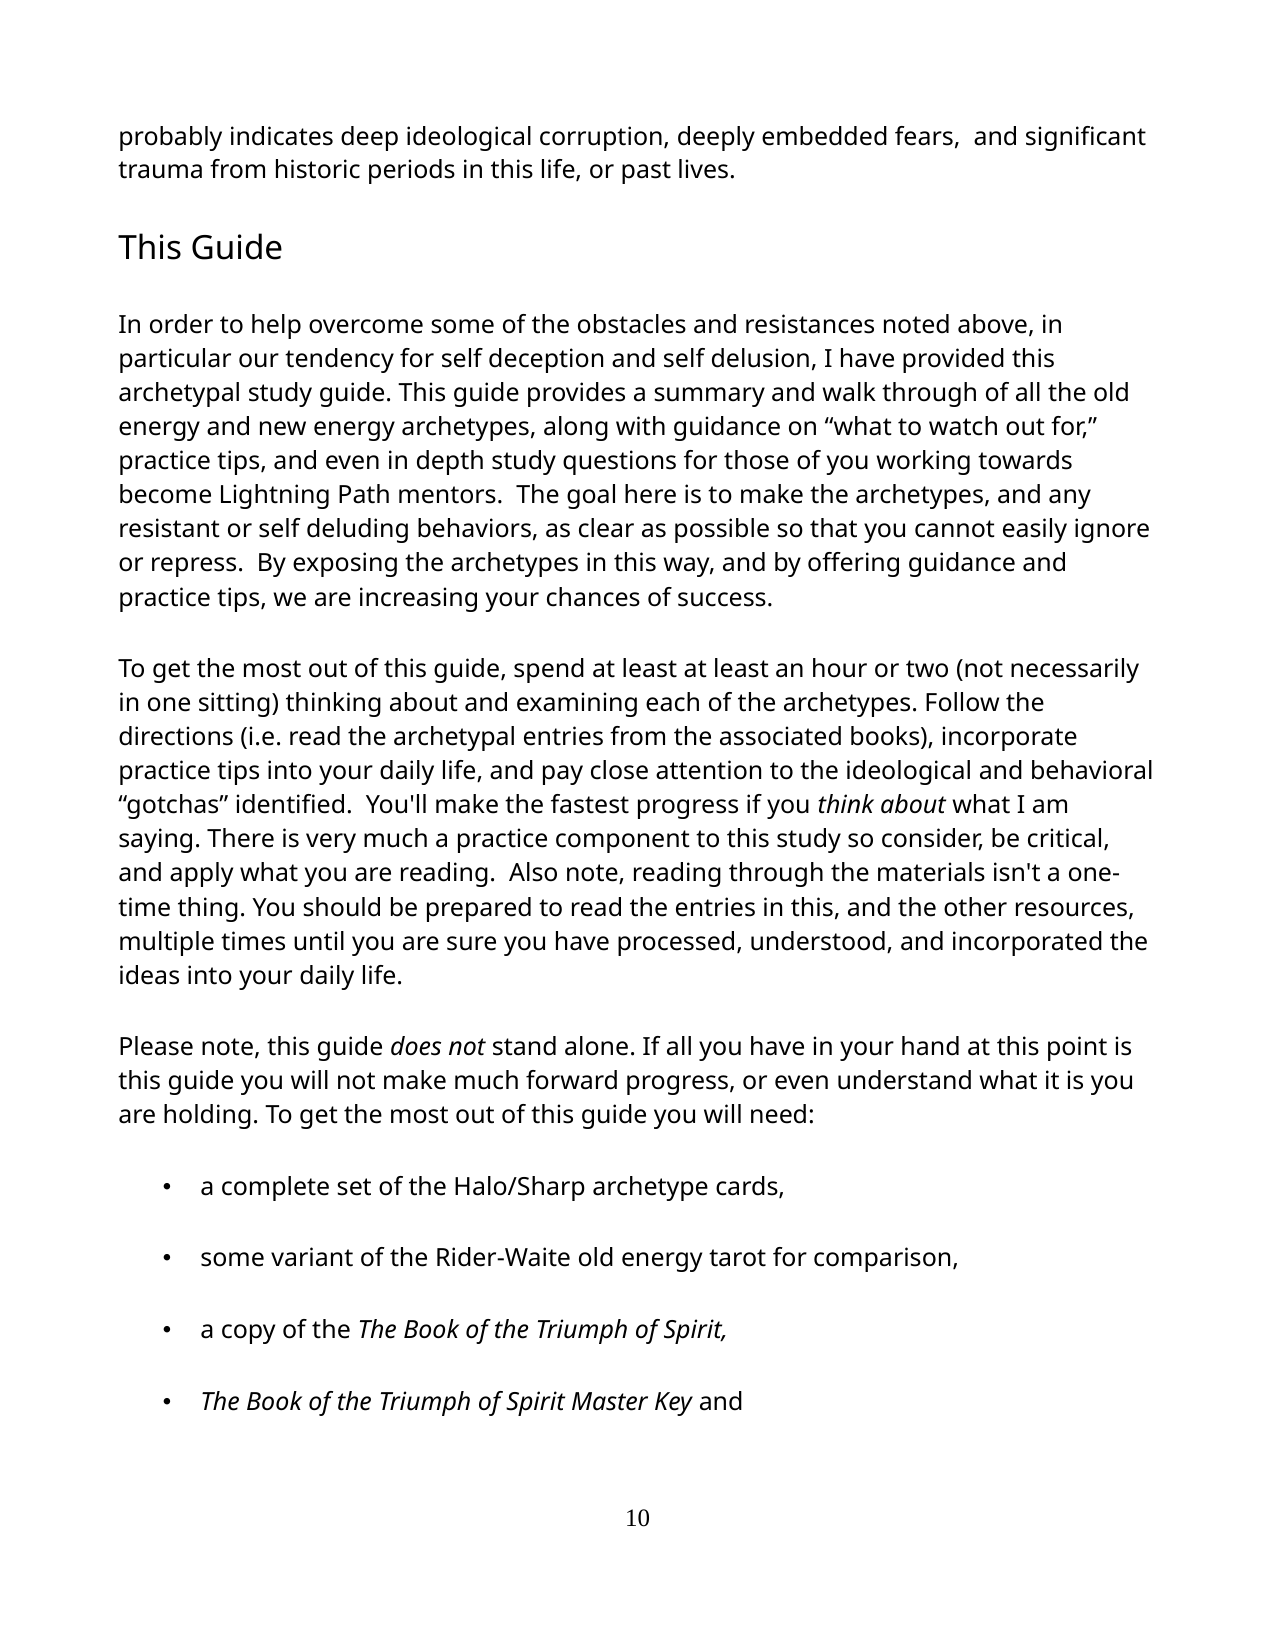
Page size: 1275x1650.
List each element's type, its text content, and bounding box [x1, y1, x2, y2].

text In order to help overcome some of the obstacles and resistances noted above, in particular our tendency for self deception and self delusion, I have provided this archetypal study guide. This guide provides a summary and walk through of all the old energy and new energy archetypes, along with guidance on “what to watch out for,” practice tips, and even in depth study questions for those of you working towards become Lightning Path mentors. The goal here is to make the archetypes, and any resistant or self deluding behaviors, as clear as possible so that you cannot easily ignore or repress. By exposing the archetypes in this way, and by offering guidance and practice tips, we are increasing your chances of success. [118, 307, 1157, 613]
list some variant of the Rider-Waite old energy tarot for comparison, [163, 1240, 1157, 1274]
subtitle This Guide [118, 224, 1157, 269]
list a complete set of the Halo/Sharp archetype cards, [163, 1168, 1157, 1203]
text Please note, this guide does not stand alone. If all you have in your hand at this point is this guide you will not make much forward progress, or even understand what it is you are holding. To get the most out of this guide you will need: [118, 1029, 1157, 1131]
text To get the most out of this guide, spend at least at least an hour or two (not necessarily in one sitting) thinking about and examining each of the archetypes. Follow the directions (i.e. read the archetypal entries from the associated books), incorporate practice tips into your daily life, and pay close attention to the ideological and behavioral “gotchas” identified. You'll make the fastest progress if you think about what I am saying. There is very much a practice component to this study so consider, be critical, and apply what you are reading. Also note, reading through the materials isn't a one-time thing. You should be prepared to read the entries in this, and the other resources, multiple times until you are sure you have processed, understood, and incorporated the ideas into your daily life. [118, 651, 1157, 991]
list The Book of the Triumph of Spirit Master Key and [163, 1383, 1157, 1417]
text probably indicates deep ideological corruption, deeply embedded fears, and significant trauma from historic periods in this life, or past lives. [118, 118, 1157, 186]
list a copy of the The Book of the Triumph of Spirit, [163, 1312, 1157, 1346]
